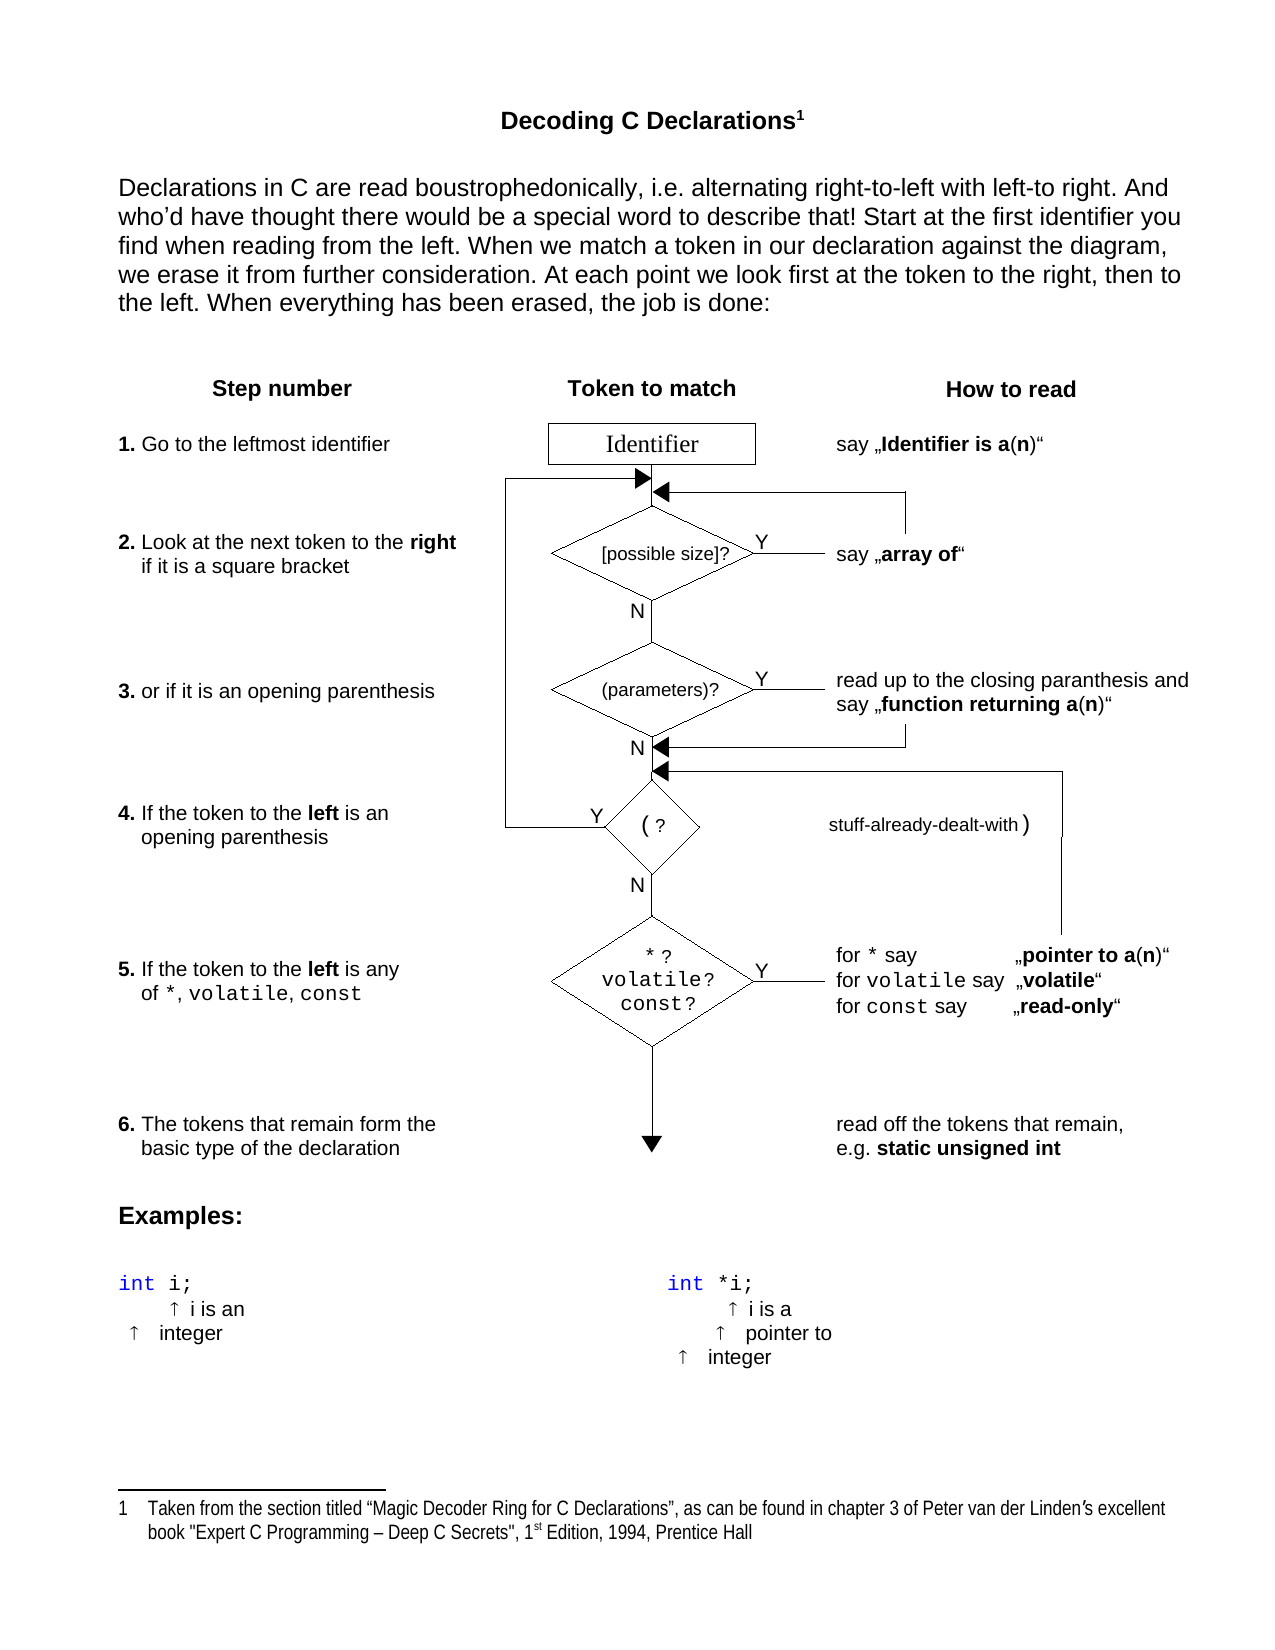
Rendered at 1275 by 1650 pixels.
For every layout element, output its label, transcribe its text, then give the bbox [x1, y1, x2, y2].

text  i is a [667, 1297, 1186, 1321]
text int i; [118, 1249, 637, 1296]
text  integer [118, 1321, 637, 1440]
text Examples: [118, 1201, 1186, 1230]
text  i is an [118, 1296, 637, 1321]
text  pointer to [667, 1321, 1186, 1345]
text Declarations in C are read boustrophedonically, i.e. alternating right-to-left with left-to right. And whoʼd have thought there would be a special word to describe that! Start at the first identifier you find when reading from the left. When we match a token in our declaration against the diagram, we erase it from further consideration. At each point we look first at the token to the right, then to the left. When everything has been erased, the job is done: [118, 154, 1186, 346]
text  integer [667, 1345, 1186, 1369]
text int *i; [667, 1249, 1186, 1297]
text Decoding C Declarations [118, 106, 1186, 135]
text [667, 1369, 1186, 1440]
text Taken from the section titled “Magic Decoder Ring for C Declarations”, as can be found in chapter 3 of Peter van der Lindenʼs excellent book "Expert C Programming – Deep C Secrets", 1st Edition, 1994, Prentice Hall [118, 1496, 1186, 1544]
